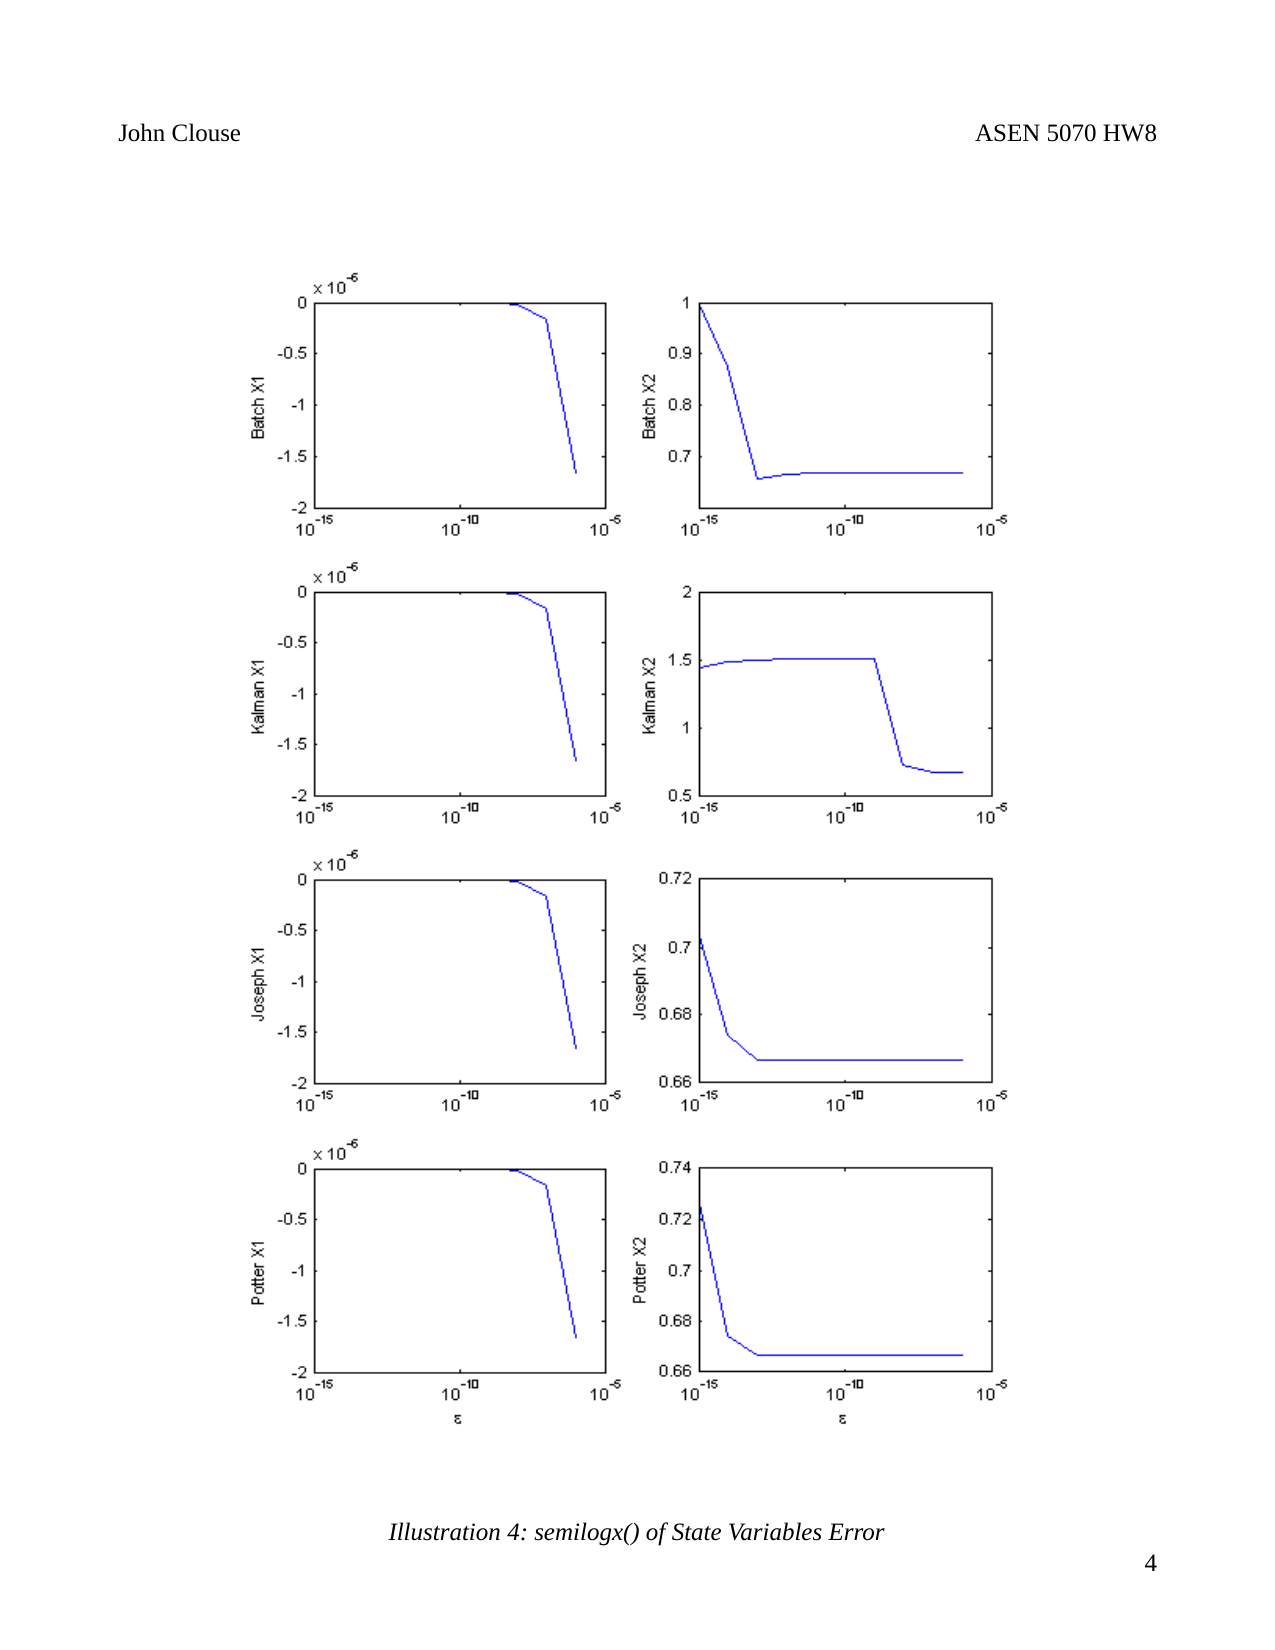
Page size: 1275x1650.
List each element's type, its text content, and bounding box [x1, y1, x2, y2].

text [200, 189, 1075, 201]
picture [200, 201, 1075, 1517]
text Illustration 4: semilogx() of State Variables Error [200, 1517, 1075, 1545]
